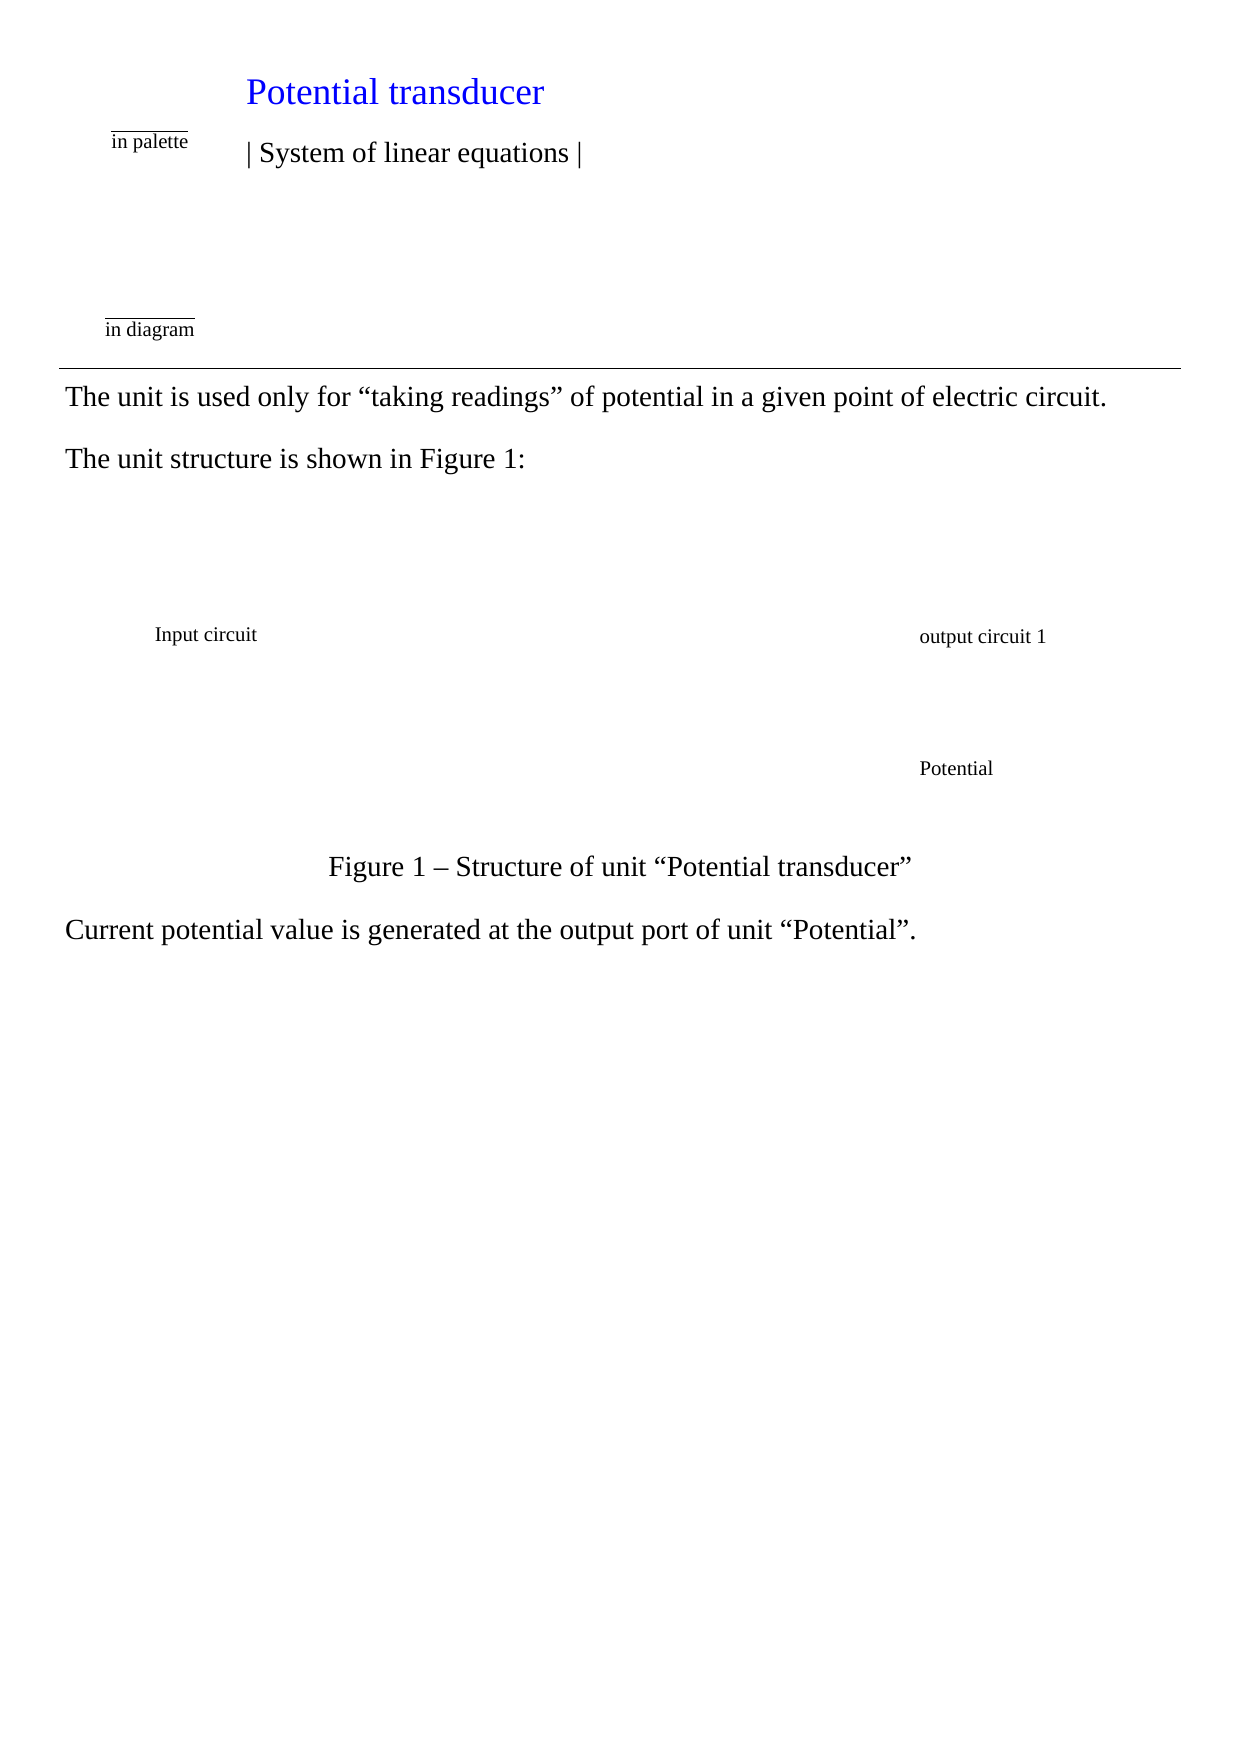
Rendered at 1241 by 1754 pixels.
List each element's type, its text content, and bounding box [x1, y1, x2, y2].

table_cell [59, 181, 240, 311]
table_header Potential transducer [240, 59, 1181, 124]
table_cell The unit is used only for “taking readings” of potential in a given point of electric circuit. The unit structure is shown in Figure 1: Figure 1 – Structure of unit “Potential transducer” Current potential value is generated at the output port of unit “Potential”. [59, 369, 1181, 957]
text output circuit 1 [919, 624, 1065, 648]
text Potential [919, 756, 1054, 780]
table_cell in palette [59, 124, 240, 181]
table_cell [240, 181, 1181, 311]
text Input circuit [154, 623, 289, 647]
table_cell | System of linear equations | [240, 124, 1181, 181]
table_cell in diagram [59, 311, 240, 368]
table_cell [240, 311, 1181, 368]
table_header [59, 59, 240, 124]
